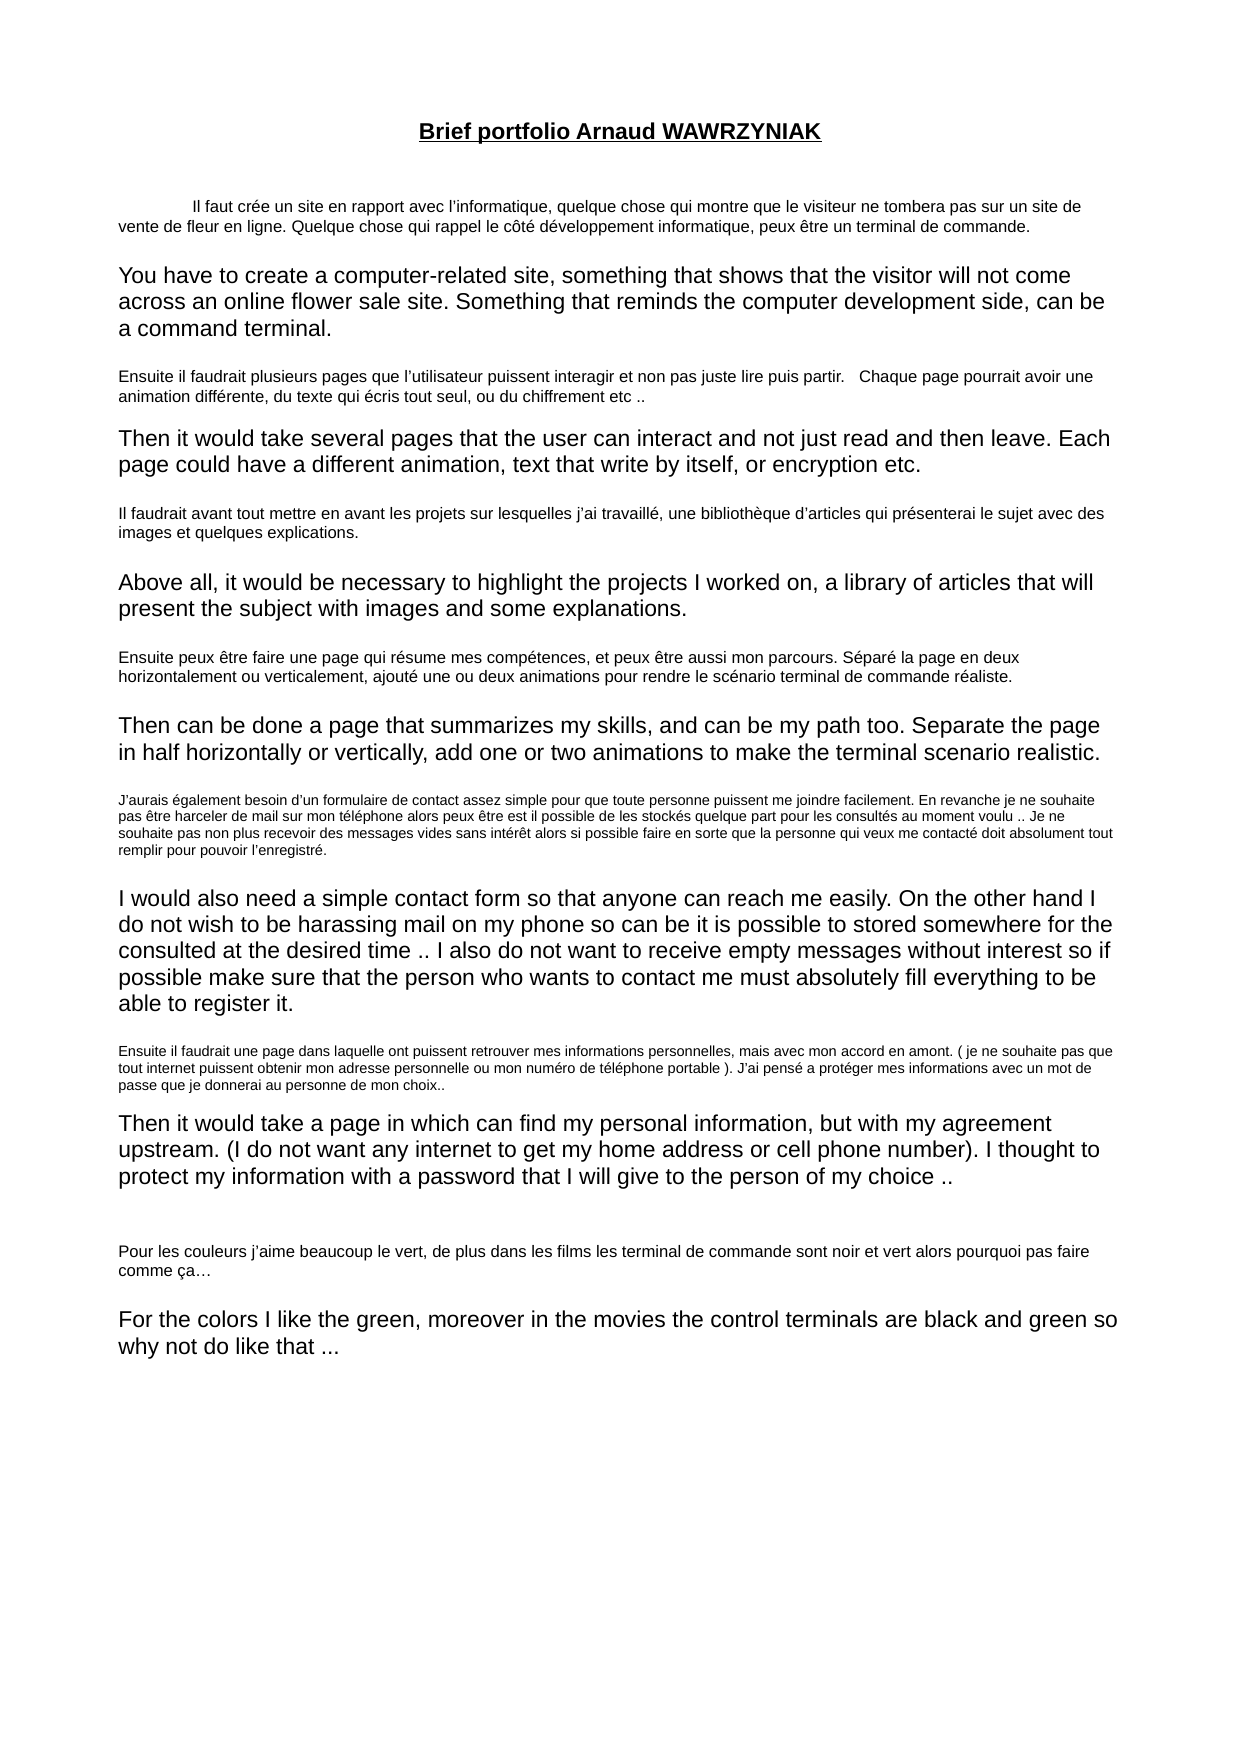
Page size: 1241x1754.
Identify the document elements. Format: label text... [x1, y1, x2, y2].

text You have to create a computer-related site, something that shows that the visitor will not come across an online flower sale site. Something that reminds the computer development side, can be a command terminal. [118, 262, 1122, 341]
text Ensuite peux être faire une page qui résume mes compétences, et peux être aussi mon parcours. Séparé la page en deux horizontalement ou verticalement, ajouté une ou deux animations pour rendre le scénario terminal de commande réaliste. [118, 648, 1122, 686]
text Ensuite il faudrait une page dans laquelle ont puissent retrouver mes informations personnelles, mais avec mon accord en amont. ( je ne souhaite pas que tout internet puissent obtenir mon adresse personnelle ou mon numéro de téléphone portable ). J’ai pensé a protéger mes informations avec un mot de passe que je donnerai au personne de mon choix.. [118, 1043, 1122, 1093]
text Brief portfolio Arnaud WAWRZYNIAK [118, 118, 1122, 144]
text Pour les couleurs j’aime beaucoup le vert, de plus dans les films les terminal de commande sont noir et vert alors pourquoi pas faire comme ça… [118, 1242, 1122, 1280]
text Then it would take several pages that the user can interact and not just read and then leave. Each page could have a different animation, text that write by itself, or encryption etc. [118, 425, 1122, 477]
text Above all, it would be necessary to highlight the projects I worked on, a library of articles that will present the subject with images and some explanations. [118, 568, 1122, 621]
text Il faudrait avant tout mettre en avant les projets sur lesquelles j’ai travaillé, une bibliothèque d’articles qui présenterai le sujet avec des images et quelques explications. [118, 504, 1122, 542]
text For the colors I like the green, moreover in the movies the control terminals are black and green so why not do like that ... [118, 1306, 1122, 1359]
text Il faut crée un site en rapport avec l’informatique, quelque chose qui montre que le visiteur ne tombera pas sur un site de vente de fleur en ligne. Quelque chose qui rappel le côté développement informatique, peux être un terminal de commande. [118, 197, 1122, 236]
text I would also need a simple contact form so that anyone can reach me easily. On the other hand I do not wish to be harassing mail on my phone so can be it is possible to stored somewhere for the consulted at the desired time .. I also do not want to receive empty messages without interest so if possible make sure that the person who wants to contact me must absolutely fill everything to be able to register it. [118, 885, 1122, 1017]
text J’aurais également besoin d’un formulaire de contact assez simple pour que toute personne puissent me joindre facilement. En revanche je ne souhaite pas être harceler de mail sur mon téléphone alors peux être est il possible de les stockés quelque part pour les consultés au moment voulu .. Je ne souhaite pas non plus recevoir des messages vides sans intérêt alors si possible faire en sorte que la personne qui veux me contacté doit absolument tout remplir pour pouvoir l’enregistré. [118, 791, 1122, 858]
text Then can be done a page that summarizes my skills, and can be my path too. Separate the page in half horizontally or vertically, add one or two animations to make the terminal scenario realistic. [118, 712, 1122, 765]
text Then it would take a page in which can find my personal information, but with my agreement upstream. (I do not want any internet to get my home address or cell phone number). I thought to protect my information with a password that I will give to the person of my choice .. [118, 1110, 1122, 1189]
text Ensuite il faudrait plusieurs pages que l’utilisateur puissent interagir et non pas juste lire puis partir. Chaque page pourrait avoir une animation différente, du texte qui écris tout seul, ou du chiffrement etc .. [118, 367, 1122, 406]
